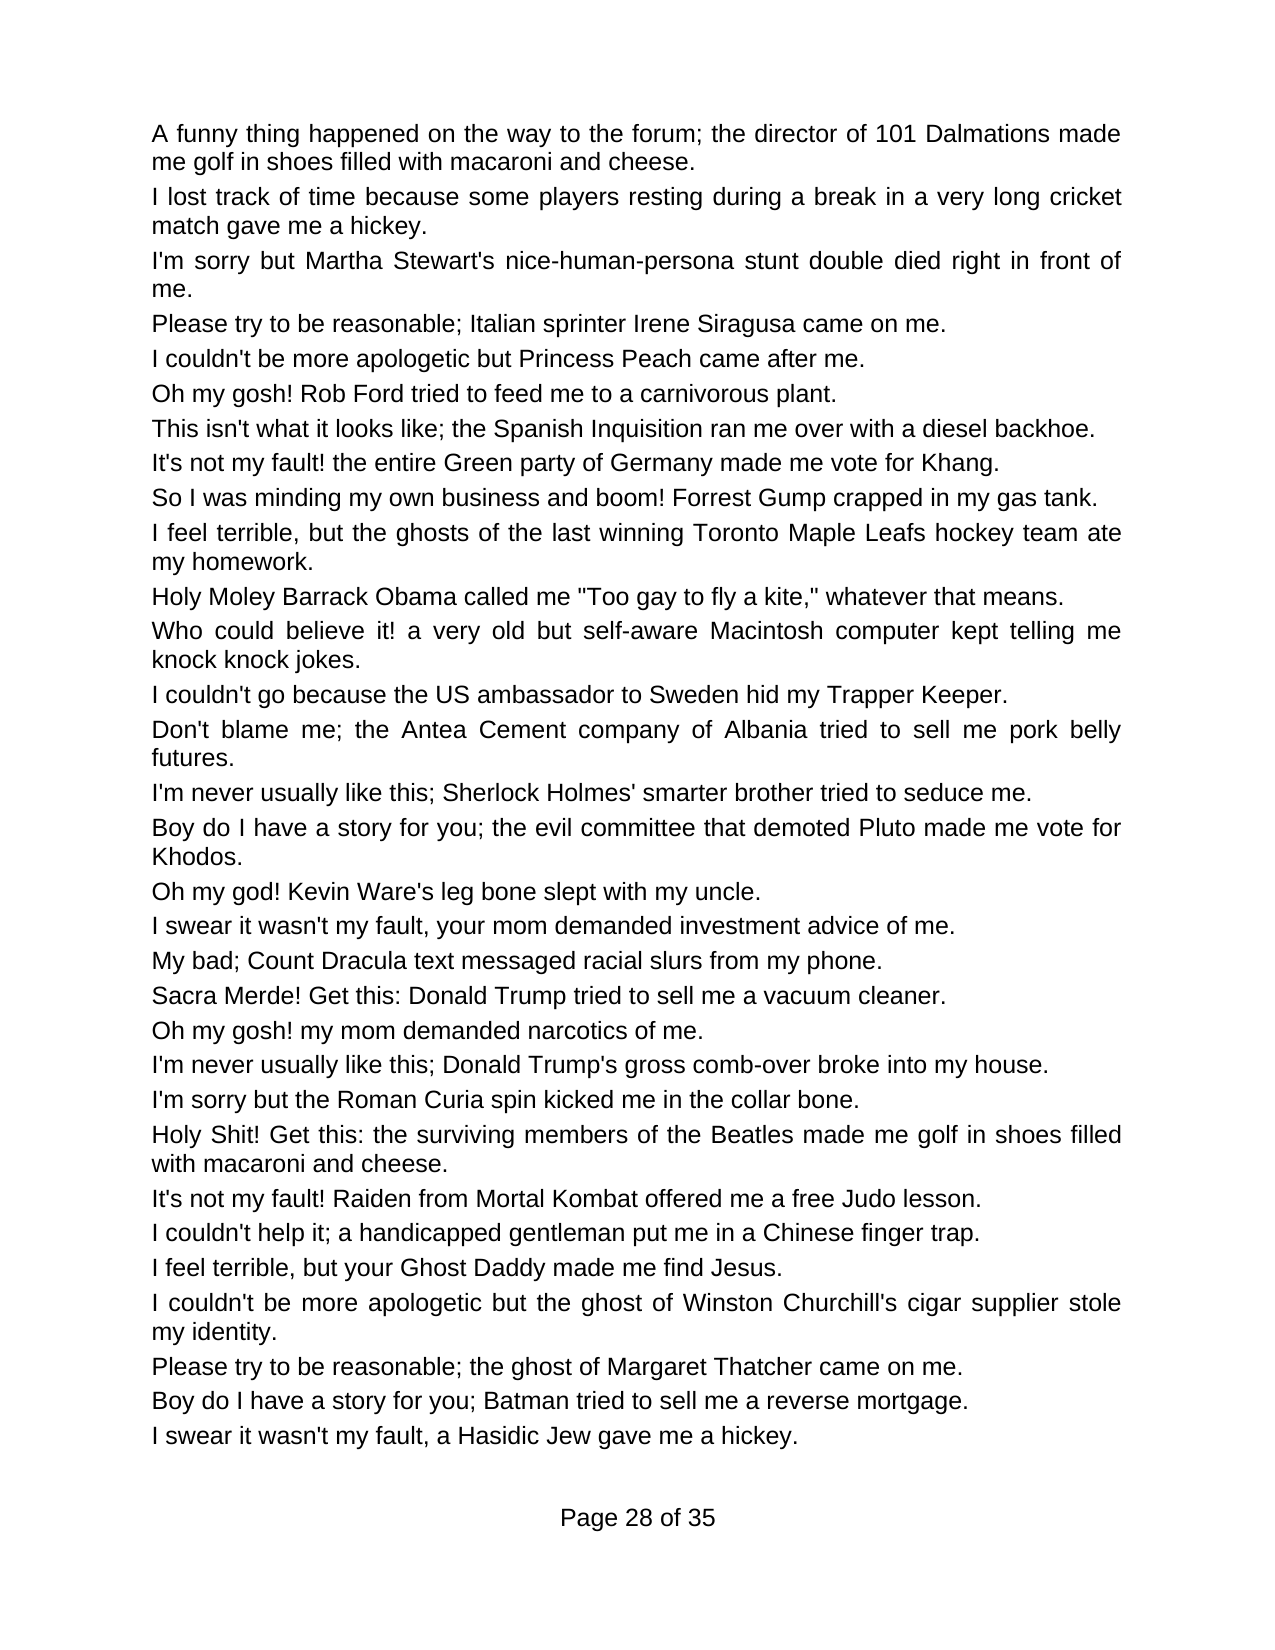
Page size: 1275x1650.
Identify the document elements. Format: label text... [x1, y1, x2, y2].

text I lost track of time because some players resting during a break in a very long cricket match gave me a hickey. [151, 182, 1123, 239]
text A funny thing happened on the way to the forum; the director of 101 Dalmations made me golf in shoes filled with macaroni and cheese. [151, 118, 1123, 176]
text I'm sorry but the Roman Curia spin kicked me in the collar bone. [151, 1085, 1123, 1114]
text It's not my fault! the entire Green party of Germany made me vote for Khang. [151, 448, 1123, 477]
text I swear it wasn't my fault, a Hasidic Jew gave me a hickey. [151, 1421, 1123, 1450]
text Boy do I have a story for you; Batman tried to sell me a reverse mortgage. [151, 1386, 1123, 1415]
text I feel terrible, but your Ghost Daddy made me find Jesus. [151, 1253, 1123, 1282]
text I feel terrible, but the ghosts of the last winning Toronto Maple Leafs hockey team ate my homework. [151, 518, 1123, 575]
text Please try to be reasonable; the ghost of Margaret Thatcher came on me. [151, 1351, 1123, 1380]
text Oh my gosh! my mom demanded narcotics of me. [151, 1016, 1123, 1044]
text I couldn't help it; a handicapped gentleman put me in a Chinese finger trap. [151, 1218, 1123, 1247]
text Holy Shit! Get this: the surviving members of the Beatles made me golf in shoes filled with macaroni and cheese. [151, 1120, 1123, 1177]
text Please try to be reasonable; Italian sprinter Irene Siragusa came on me. [151, 309, 1123, 338]
text It's not my fault! Raiden from Mortal Kombat offered me a free Judo lesson. [151, 1183, 1123, 1212]
text Sacra Merde! Get this: Donald Trump tried to sell me a vacuum cleaner. [151, 981, 1123, 1009]
text I couldn't be more apologetic but the ghost of Winston Churchill's cigar supplier stole my identity. [151, 1288, 1123, 1345]
text This isn't what it looks like; the Spanish Inquisition ran me over with a diesel backhoe. [151, 413, 1123, 442]
text My bad; Count Dracula text messaged racial slurs from my phone. [151, 946, 1123, 975]
text Don't blame me; the Antea Cement company of Albania tried to sell me pork belly futures. [151, 714, 1123, 772]
text I couldn't go because the US ambassador to Sweden hid my Trapper Keeper. [151, 680, 1123, 708]
text Oh my god! Kevin Ware's leg bone slept with my uncle. [151, 876, 1123, 905]
text I swear it wasn't my fault, your mom demanded investment advice of me. [151, 911, 1123, 940]
text I couldn't be more apologetic but Princess Peach came after me. [151, 344, 1123, 373]
text I'm never usually like this; Sherlock Holmes' smarter brother tried to seduce me. [151, 778, 1123, 807]
text Oh my gosh! Rob Ford tried to feed me to a carnivorous plant. [151, 379, 1123, 407]
text Who could believe it! a very old but self-aware Macintosh computer kept telling me knock knock jokes. [151, 616, 1123, 674]
text Boy do I have a story for you; the evil committee that demoted Pluto made me vote for Khodos. [151, 813, 1123, 870]
text Holy Moley Barrack Obama called me "Too gay to fly a kite," whatever that means. [151, 581, 1123, 610]
text I'm sorry but Martha Stewart's nice-human-persona stunt double died right in front of me. [151, 246, 1123, 303]
text So I was minding my own business and boom! Forrest Gump crapped in my gas tank. [151, 483, 1123, 512]
text I'm never usually like this; Donald Trump's gross comb-over broke into my house. [151, 1050, 1123, 1079]
